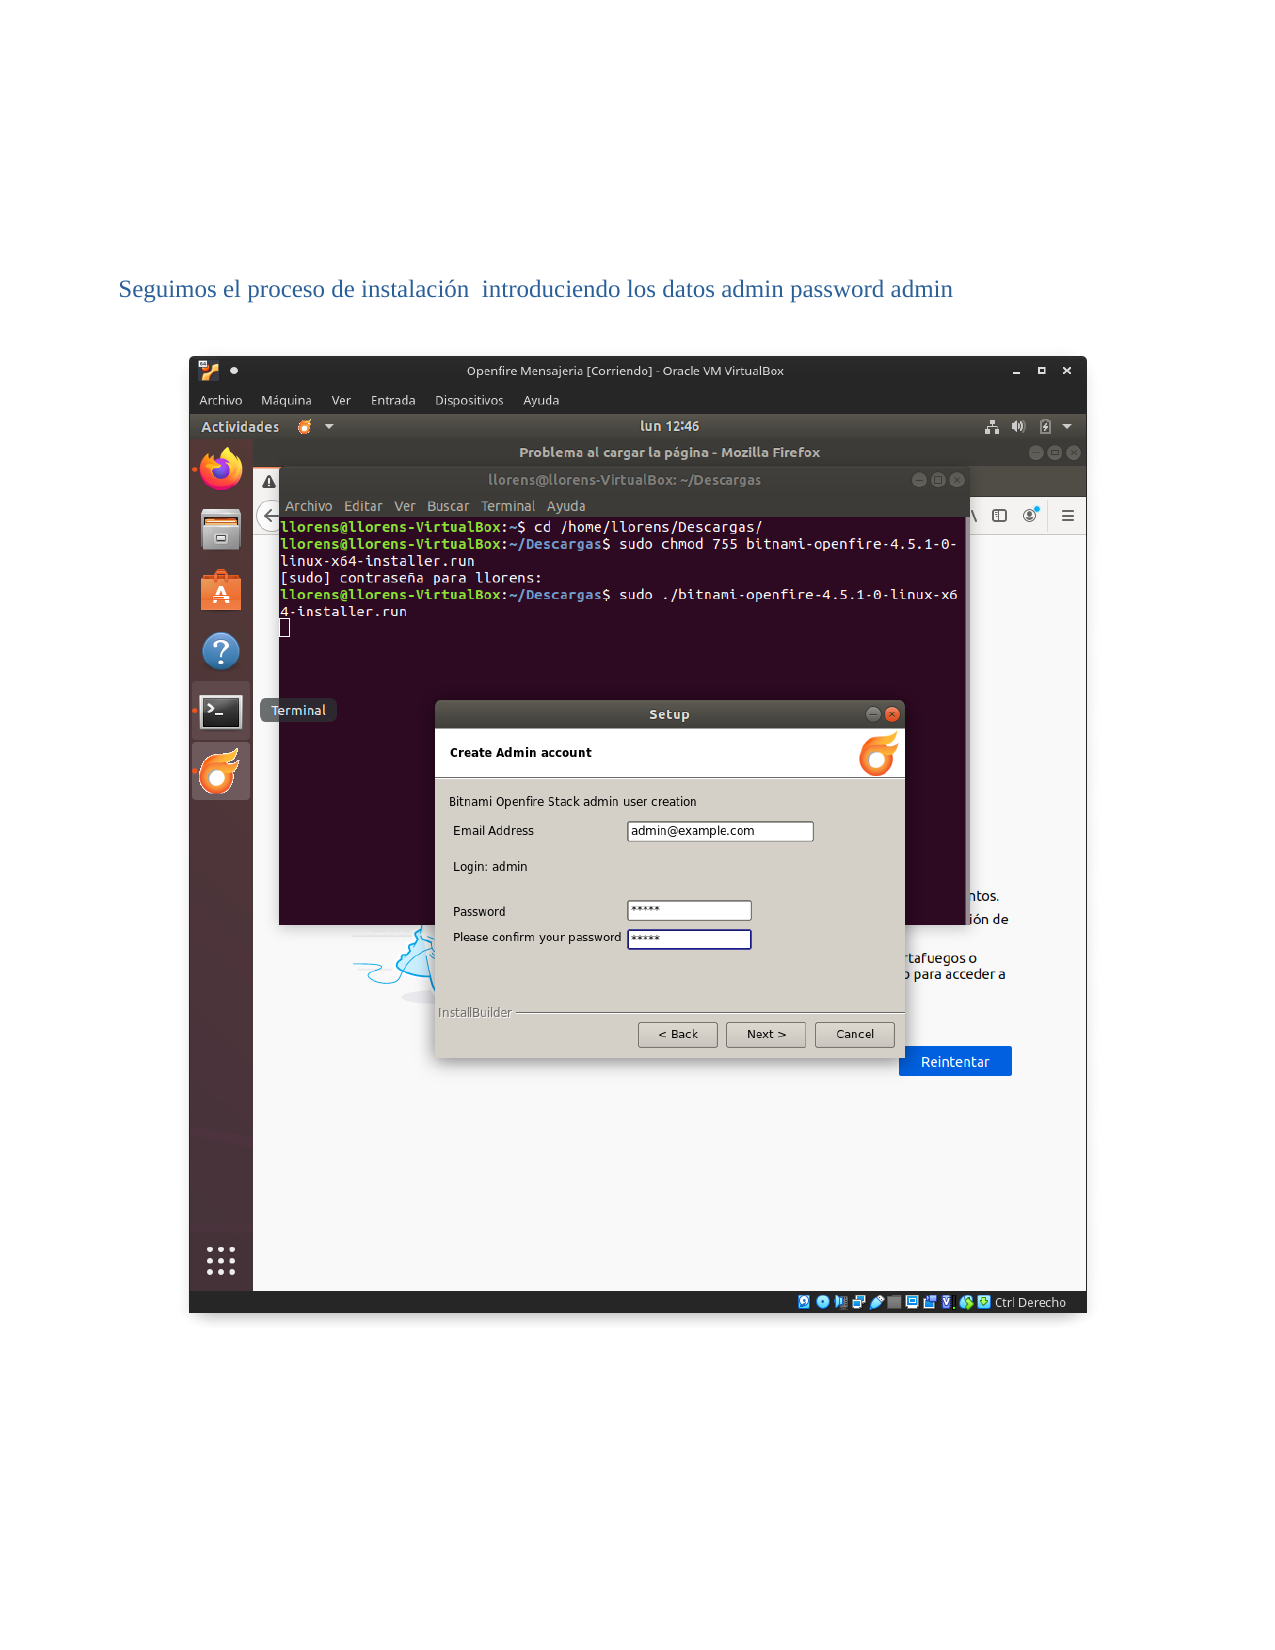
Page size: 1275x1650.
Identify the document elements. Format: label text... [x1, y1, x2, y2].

picture [118, 323, 1157, 1393]
text Seguimos el proceso de instalación introduciendo los datos admin password admin [118, 274, 1157, 303]
